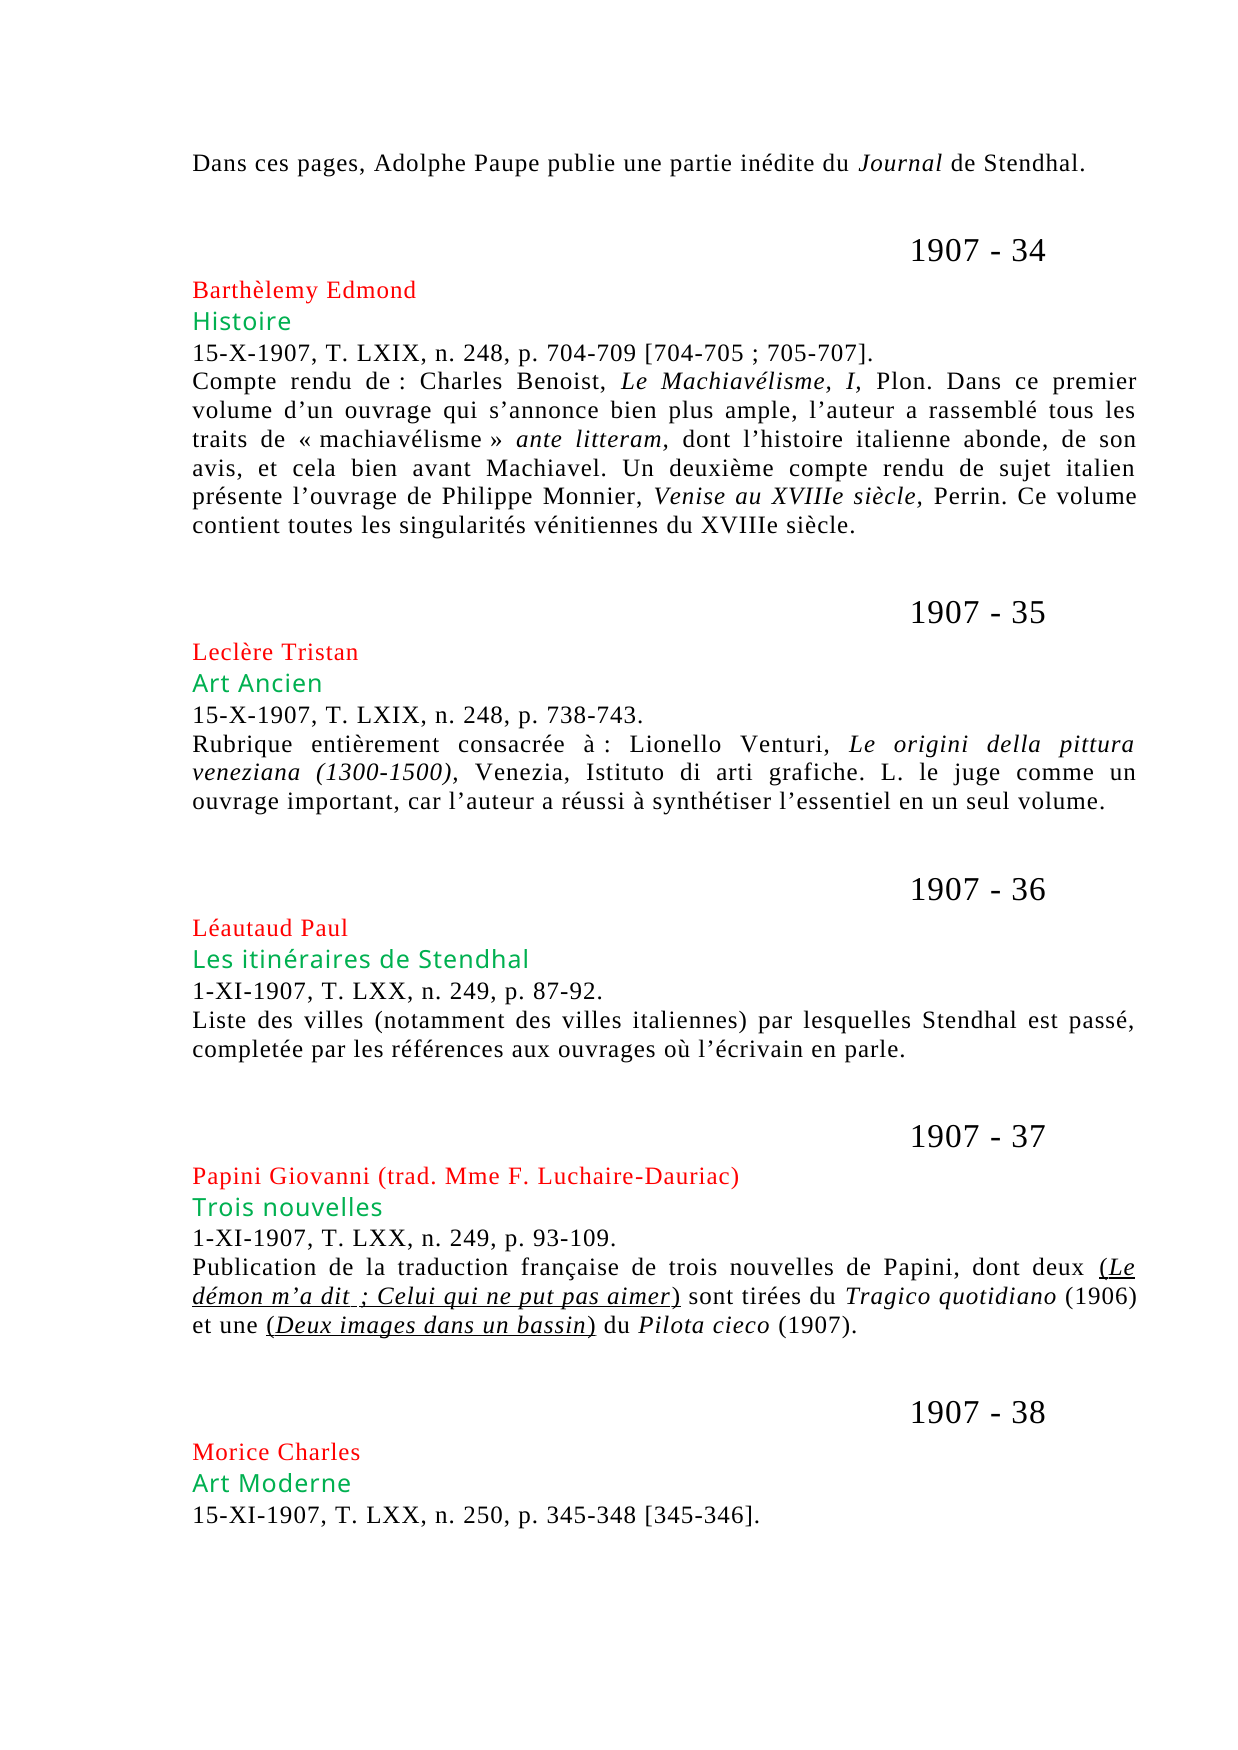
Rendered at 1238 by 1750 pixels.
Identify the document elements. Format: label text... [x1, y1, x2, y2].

text Rubrique entièrement consacrée à : Lionello Venturi, Le origini della pittura veneziana (1300-1500), Venezia, Istituto di arti grafiche. L. le juge comme un ouvrage important, car l’auteur a réussi à synthétiser l’essentiel en un seul volume. [192, 729, 1137, 815]
text 15‑X‑1907, T. LXIX, n. 248, p. 704‑709 [704‑705 ; 705‑707]. [192, 338, 1137, 366]
text 1‑XI‑1907, T. LXX, n. 249, p. 87‑92. [192, 976, 1137, 1005]
text Publication de la traduction française de trois nouvelles de Papini, dont deux (Le démon m’a dit ; Celui qui ne put pas aimer) sont tirées du Tragico quotidiano (1906) et une (Deux images dans un bassin) du Pilota cieco (1907). [192, 1252, 1137, 1338]
subtitle 1907 ‑ 38 [192, 1392, 1046, 1431]
text Morice Charles [192, 1437, 1046, 1466]
text Léautaud Paul [192, 913, 1046, 942]
subtitle 1907 ‑ 36 [192, 869, 1046, 907]
text Trois nouvelles [192, 1189, 1046, 1223]
text Compte rendu de : Charles Benoist, Le Machiavélisme, I, Plon. Dans ce premier volume d’un ouvrage qui s’annonce bien plus ample, l’auteur a rassemblé tous les traits de « machiavélisme » ante litteram, dont l’histoire italienne abonde, de son avis, et cela bien avant Machiavel. Un deuxième compte rendu de sujet italien présente l’ouvrage de Philippe Monnier, Venise au XVIIIe siècle, Perrin. Ce volume contient toutes les singularités vénitiennes du XVIIIe siècle. [192, 366, 1137, 539]
text Les itinéraires de Stendhal [192, 942, 1046, 976]
text Histoire [192, 303, 1046, 338]
text Art Ancien [192, 666, 1046, 700]
subtitle 1907 ‑ 34 [192, 230, 1046, 268]
subtitle 1907 ‑ 37 [192, 1116, 1046, 1154]
subtitle 1907 ‑ 35 [192, 593, 1046, 631]
text 15‑XI‑1907, T. LXX, n. 250, p. 345‑348 [345‑346]. [192, 1500, 1137, 1528]
text 15‑X‑1907, T. LXIX, n. 248, p. 738‑743. [192, 700, 1137, 729]
text Leclère Tristan [192, 637, 1046, 666]
text Papini Giovanni (trad. Mme F. Luchaire‑Dauriac) [192, 1161, 1046, 1189]
text Art Moderne [192, 1466, 1046, 1500]
text Dans ces pages, Adolphe Paupe publie une partie inédite du Journal de Stendhal. [192, 148, 1137, 176]
text Liste des villes (notamment des villes italiennes) par lesquelles Stendhal est passé, completée par les références aux ouvrages où l’écrivain en parle. [192, 1005, 1137, 1062]
text Barthèlemy Edmond [192, 275, 1046, 303]
text 1‑XI‑1907, T. LXX, n. 249, p. 93‑109. [192, 1223, 1137, 1252]
